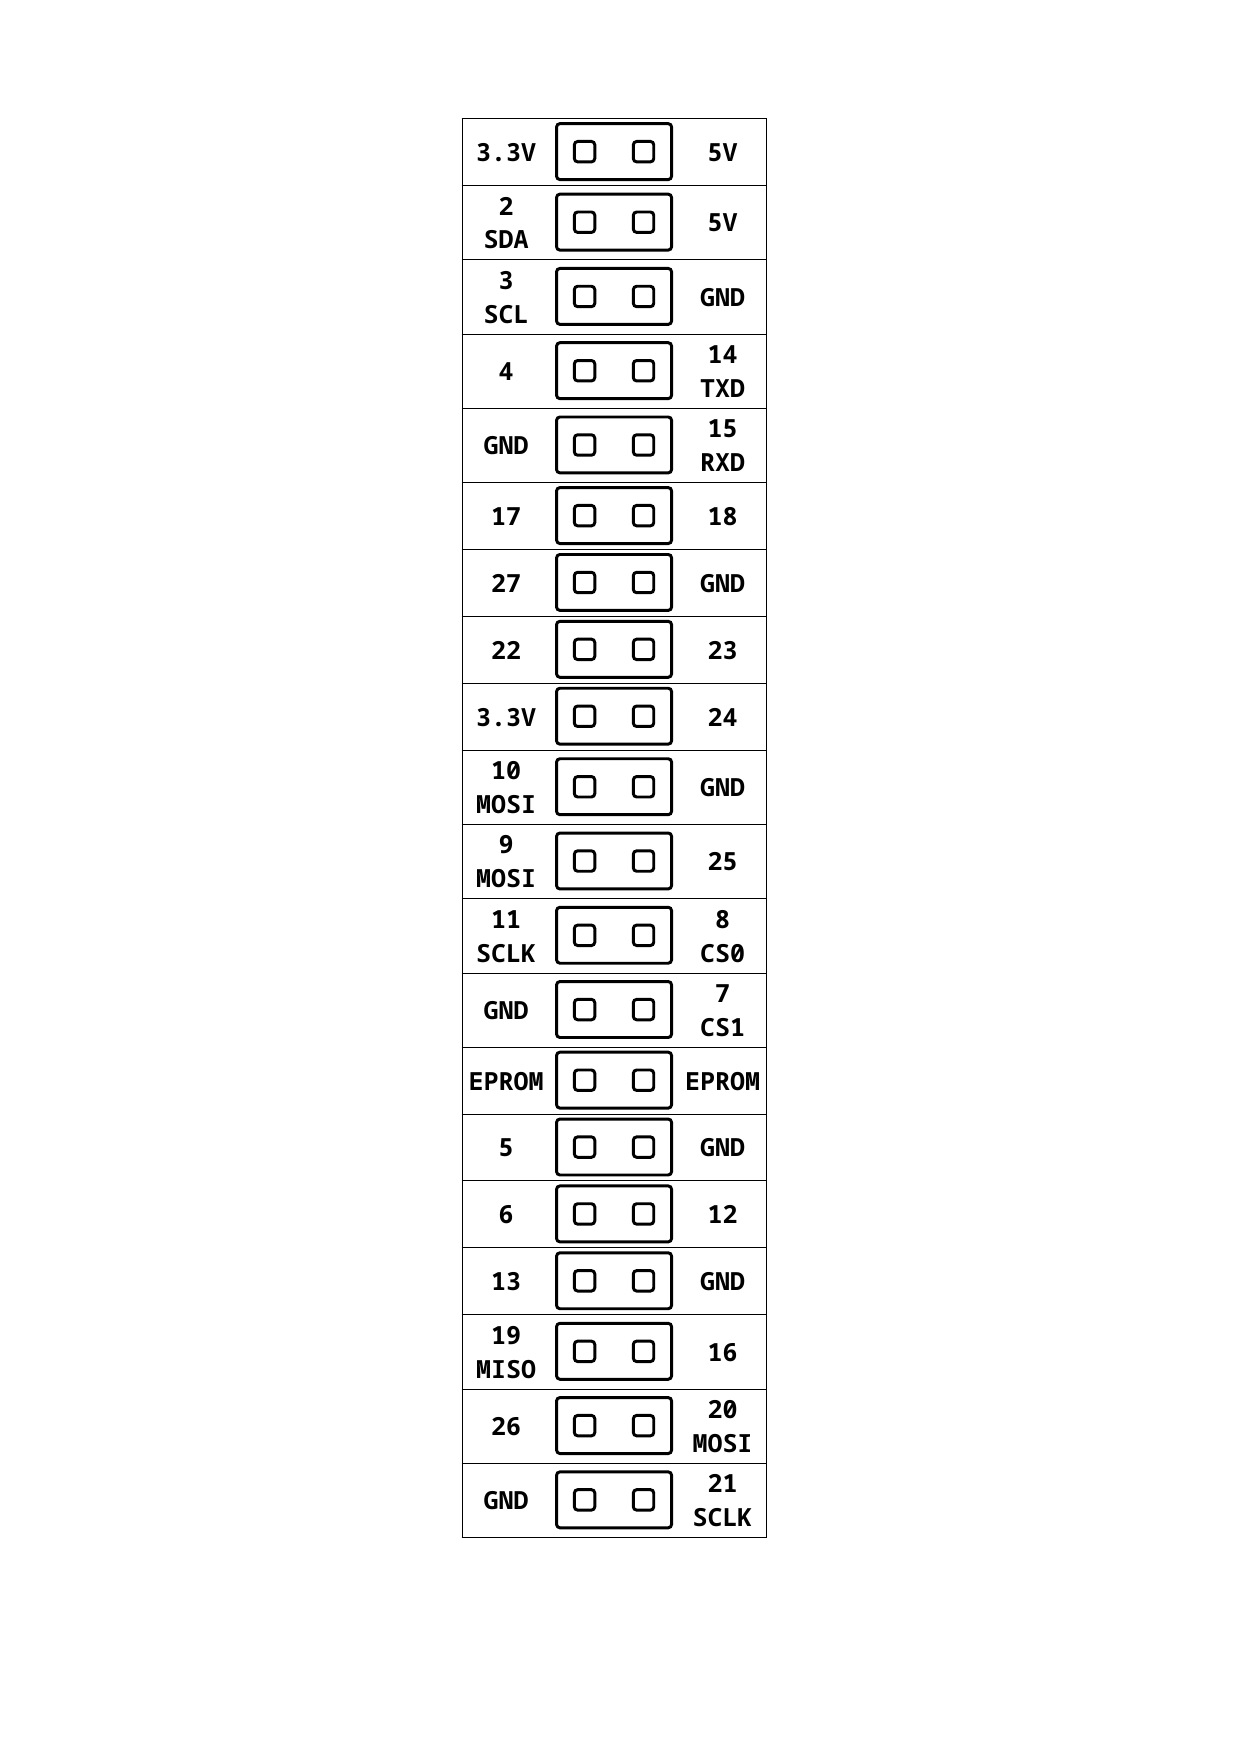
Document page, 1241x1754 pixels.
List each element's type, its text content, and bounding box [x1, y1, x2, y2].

table_cell 24 [678, 684, 766, 749]
table_cell 13 [463, 1248, 550, 1314]
table_cell EPROM [678, 1048, 766, 1113]
table_cell [550, 684, 678, 749]
table_cell 6 [463, 1181, 550, 1247]
table_cell [550, 1181, 678, 1247]
table_cell [550, 409, 678, 482]
table_cell [550, 550, 678, 616]
table_cell 19 MISO [463, 1315, 550, 1388]
table_cell [550, 483, 678, 549]
table_cell 21 SCLK [678, 1464, 766, 1537]
table_cell [550, 1390, 678, 1463]
table_cell 7 CS1 [678, 974, 766, 1047]
table_cell [550, 825, 678, 898]
table_cell 17 [463, 483, 550, 549]
table_cell GND [463, 1464, 550, 1537]
table_cell EPROM [463, 1048, 550, 1113]
table_cell 15 RXD [678, 409, 766, 482]
table_cell 22 [463, 617, 550, 683]
table_cell [550, 899, 678, 972]
table_cell [550, 1248, 678, 1314]
table_cell GND [463, 974, 550, 1047]
table_cell [550, 974, 678, 1047]
table_cell [550, 260, 678, 333]
table_cell 8 CS0 [678, 899, 766, 972]
table_cell [550, 1048, 678, 1113]
table_cell GND [678, 751, 766, 824]
table_cell 26 [463, 1390, 550, 1463]
table_cell 16 [678, 1315, 766, 1388]
table_cell [550, 1315, 678, 1388]
table_cell 27 [463, 550, 550, 616]
table_cell [550, 186, 678, 259]
table_cell 9 MOSI [463, 825, 550, 898]
table_cell GND [678, 550, 766, 616]
table_cell [550, 1464, 678, 1537]
table_cell [550, 1115, 678, 1180]
table_cell 12 [678, 1181, 766, 1247]
table_cell GND [678, 260, 766, 333]
table_cell [550, 335, 678, 408]
table_cell 2 SDA [463, 186, 550, 259]
table_cell 20 MOSI [678, 1390, 766, 1463]
table_header 3.3V [463, 119, 550, 185]
table_cell GND [678, 1115, 766, 1180]
table_cell 4 [463, 335, 550, 408]
table_cell 11 SCLK [463, 899, 550, 972]
table_cell 18 [678, 483, 766, 549]
table_cell 3 SCL [463, 260, 550, 333]
table_cell GND [678, 1248, 766, 1314]
table_cell 5V [678, 186, 766, 259]
table_cell 3.3V [463, 684, 550, 749]
table_cell [550, 617, 678, 683]
table_cell [550, 751, 678, 824]
table_cell 23 [678, 617, 766, 683]
table_cell 10 MOSI [463, 751, 550, 824]
table_cell 14 TXD [678, 335, 766, 408]
table_cell 5 [463, 1115, 550, 1180]
table_header 5V [678, 119, 766, 185]
table_header [550, 119, 678, 185]
table_cell GND [463, 409, 550, 482]
table_cell 25 [678, 825, 766, 898]
